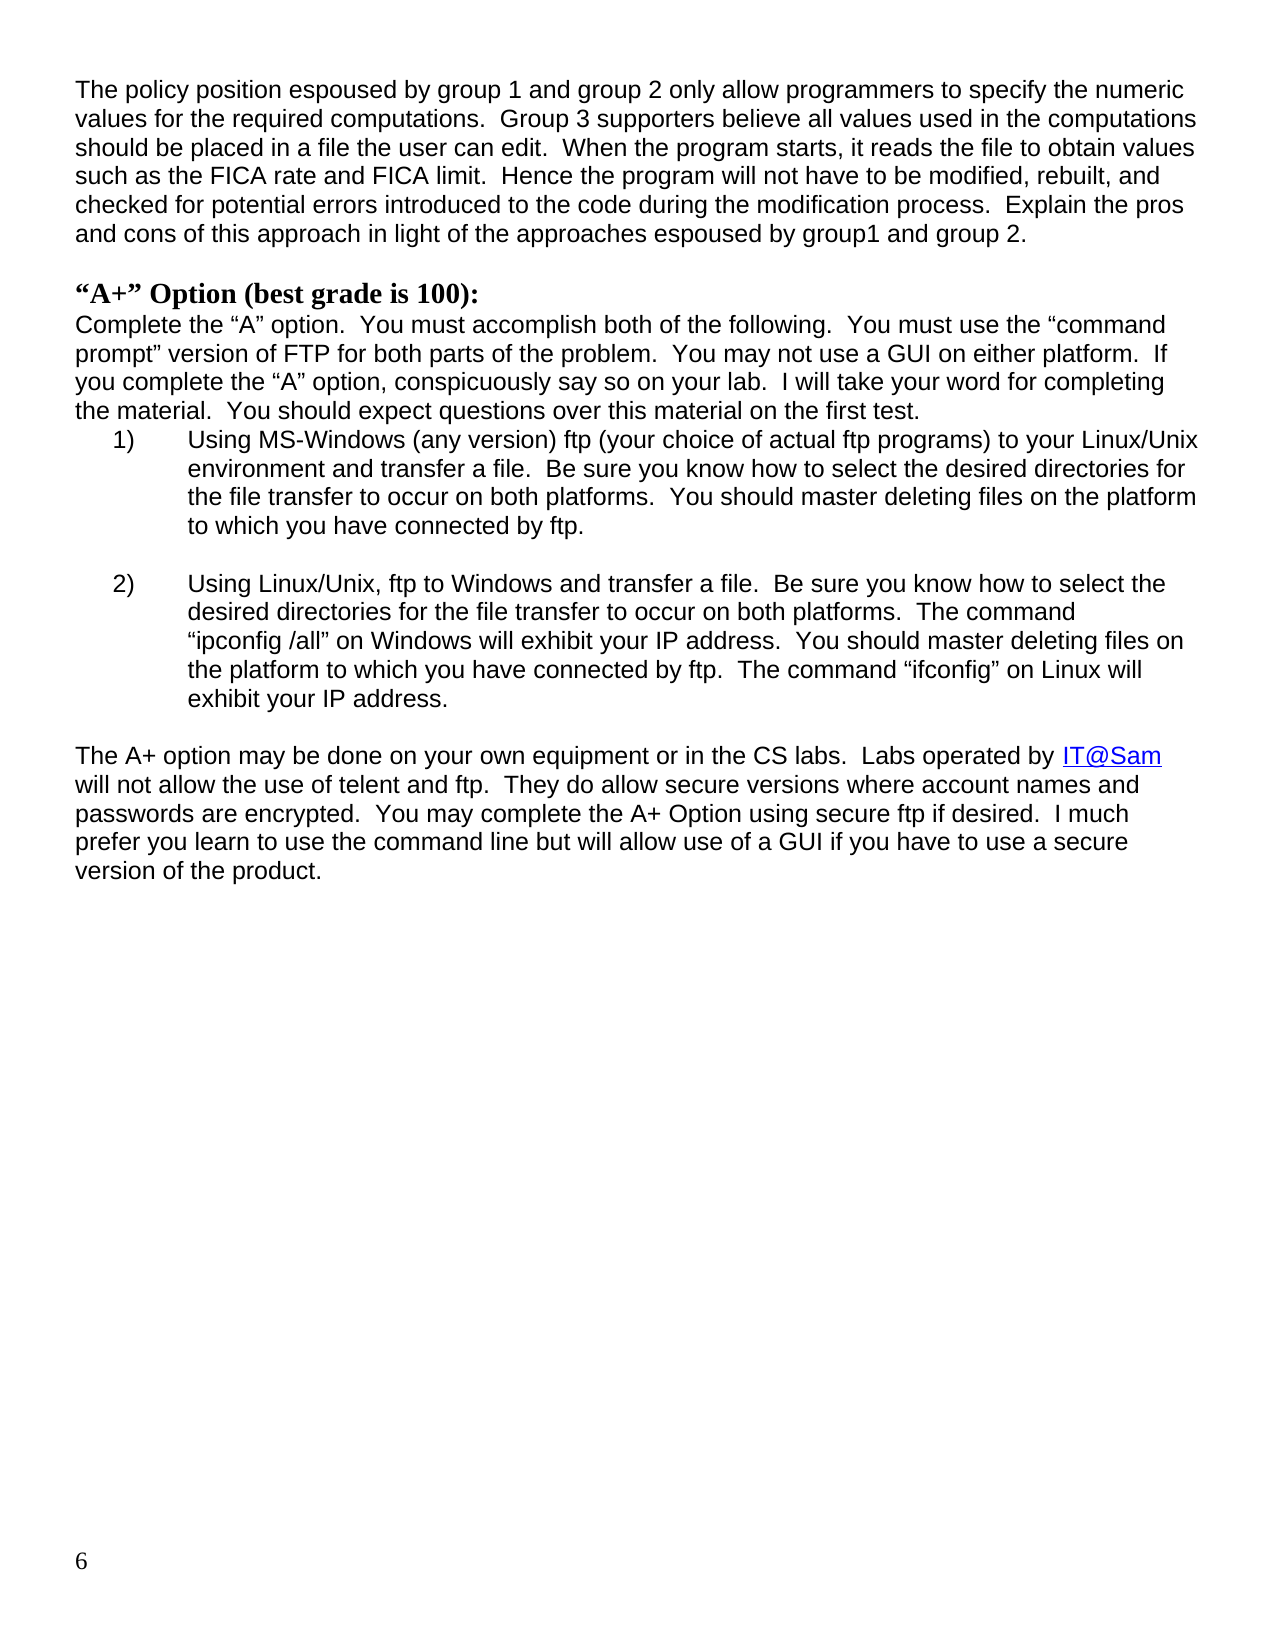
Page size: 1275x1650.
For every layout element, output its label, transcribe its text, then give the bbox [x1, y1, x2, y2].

text The policy position espoused by group 1 and group 2 only allow programmers to specify the numeric values for the required computations. Group 3 supporters believe all values used in the computations should be placed in a file the user can edit. When the program starts, it reads the file to obtain values such as the FICA rate and FICA limit. Hence the program will not have to be modified, rebuilt, and checked for potential errors introduced to the code during the modification process. Explain the pros and cons of this approach in light of the approaches espoused by group1 and group 2. [75, 75, 1200, 247]
list Using MS-Windows (any version) ftp (your choice of actual ftp programs) to your Linux/Unix environment and transfer a file. Be sure you know how to select the desired directories for the file transfer to occur on both platforms. You should master deleting files on the platform to which you have connected by ftp. [112, 425, 1200, 540]
text The A+ option may be done on your own equipment or in the CS labs. Labs operated by IT@Sam will not allow the use of telent and ftp. They do allow secure versions where account names and passwords are encrypted. You may complete the A+ Option using secure ftp if desired. I much prefer you learn to use the command line but will allow use of a GUI if you have to use a secure version of the product. [75, 741, 1200, 885]
text Complete the “A” option. You must accomplish both of the following. You must use the “command prompt” version of FTP for both parts of the problem. You may not use a GUI on either platform. If you complete the “A” option, conspicuously say so on your lab. I will take your word for completing the material. You should expect questions over this material on the first test. [75, 310, 1200, 425]
list Using Linux/Unix, ftp to Windows and transfer a file. Be sure you know how to select the desired directories for the file transfer to occur on both platforms. The command “ipconfig /all” on Windows will exhibit your IP address. You should master deleting files on the platform to which you have connected by ftp. The command “ifconfig” on Linux will exhibit your IP address. [112, 568, 1200, 712]
text “A+” Option (best grade is 100): [75, 276, 1200, 310]
